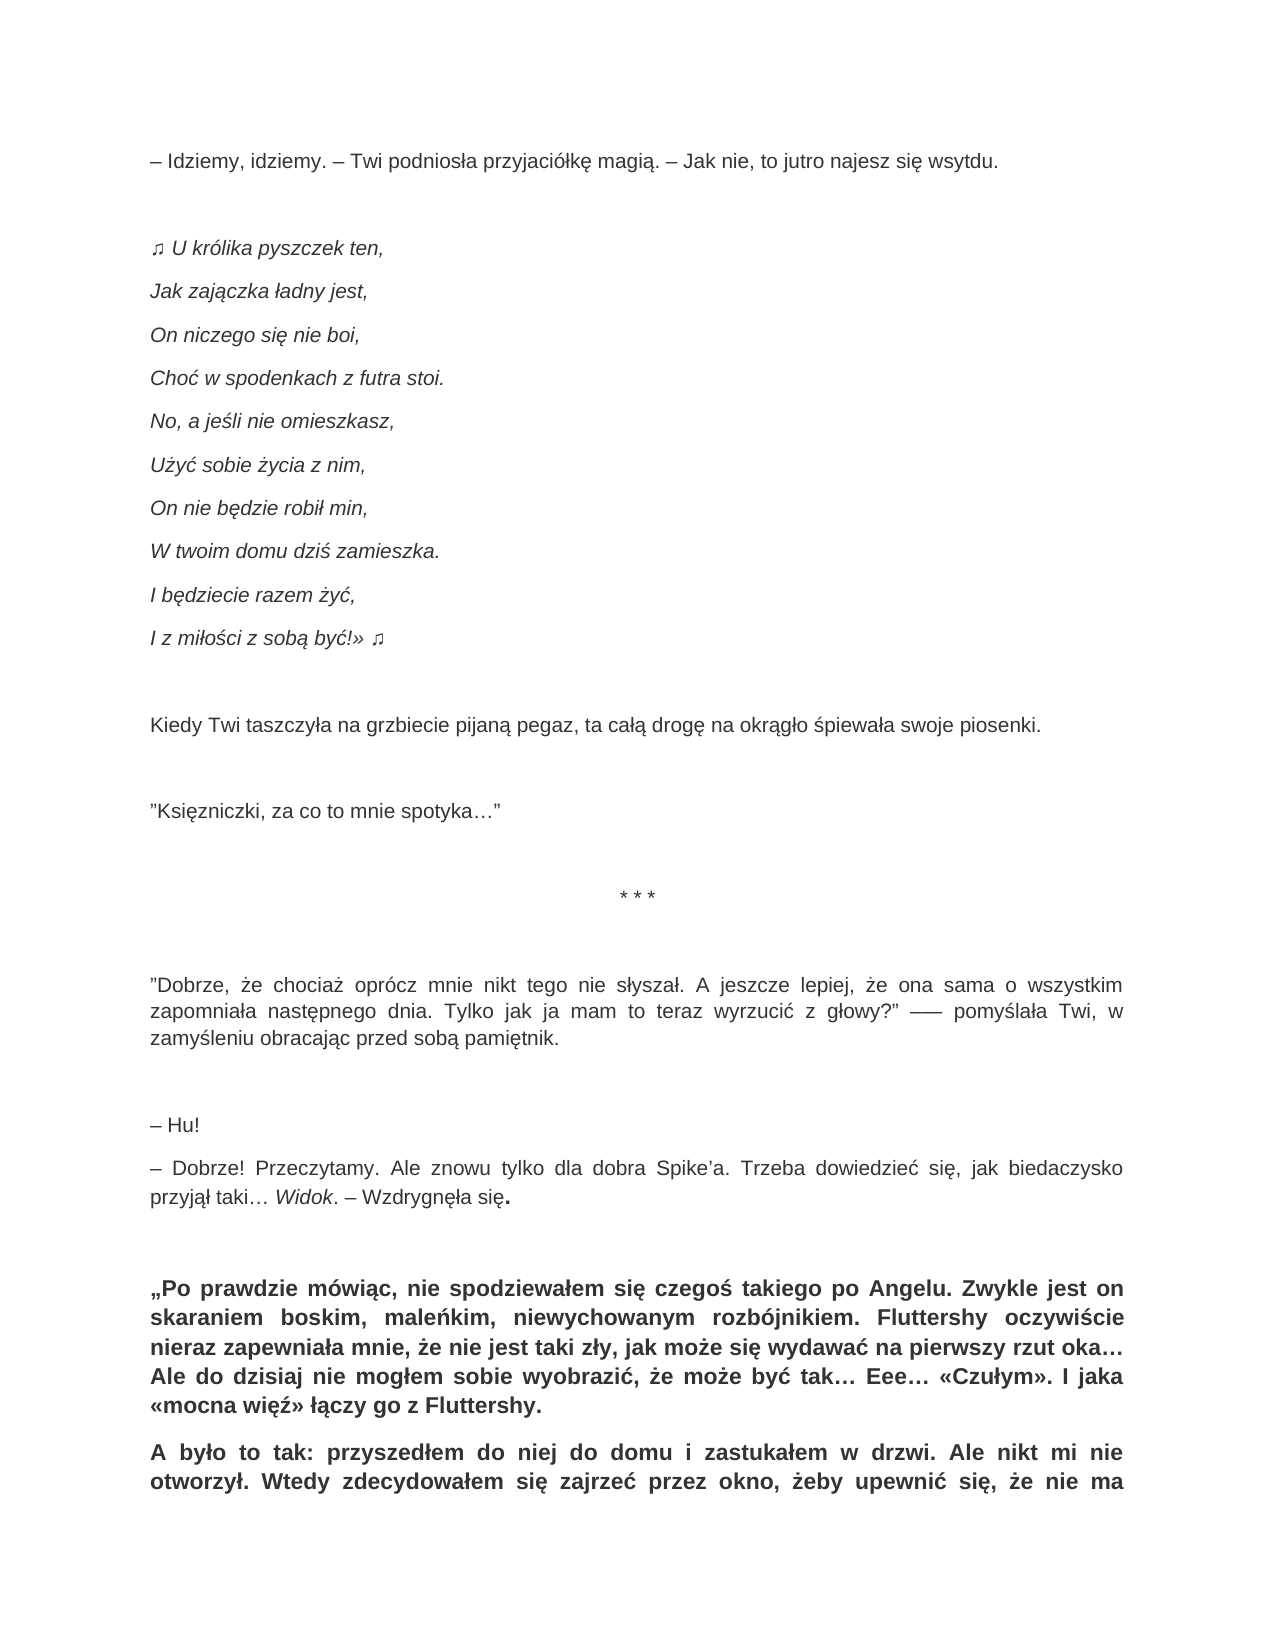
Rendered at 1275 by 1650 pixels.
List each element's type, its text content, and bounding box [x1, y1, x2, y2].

text I będziecie razem żyć, [150, 583, 1125, 607]
text Jak zajączka ładny jest, [150, 280, 1125, 303]
text No, a jeśli nie omieszkasz, [150, 410, 1125, 433]
text On niczego się nie boi, [150, 323, 1125, 347]
text A było to tak: przyszedłem do niej do domu i zastukałem w drzwi. Ale nikt mi nie otworzył. Wtedy zdecydowałem się zajrzeć przez okno, żeby upewnić się, że nie ma [150, 1439, 1125, 1494]
text – Idziemy, idziemy. – Twi podniosła przyjaciółkę magią. – Jak nie, to jutro najesz się wsytdu. [150, 150, 1125, 173]
text ♫ U królika pyszczek ten, [150, 237, 1125, 260]
text Kiedy Twi taszczyła na grzbiecie pijaną pegaz, ta całą drogę na okrągło śpiewała swoje piosenki. [150, 713, 1125, 737]
text ”Dobrze, że chociaż oprócz mnie nikt tego nie słyszał. A jeszcze lepiej, że ona sama o wszystkim zapomniała następnego dnia. Tylko jak ja mam to teraz wyrzucić z głowy?” –— pomyślała Twi, w zamyśleniu obracając przed sobą pamiętnik. [150, 973, 1125, 1050]
text * * * [150, 887, 1125, 910]
text – Dobrze! Przeczytamy. Ale znowu tylko dla dobra Spike’a. Trzeba dowiedzieć się, jak biedaczysko przyjął taki… Widok. – Wzdrygnęła się. [150, 1157, 1125, 1209]
text W twoim domu dziś zamieszka. [150, 540, 1125, 563]
text Użyć sobie życia z nim, [150, 453, 1125, 477]
text „Po prawdzie mówiąc, nie spodziewałem się czegoś takiego po Angelu. Zwykle jest on skaraniem boskim, maleńkim, niewychowanym rozbójnikiem. Fluttershy oczywiście nieraz zapewniała mnie, że nie jest taki zły, jak może się wydawać na pierwszy rzut oka… Ale do dzisiaj nie mogłem sobie wyobrazić, że może być tak… Eee… «Czułym». I jaka «mocna więź» łączy go z Fluttershy. [150, 1276, 1125, 1419]
text On nie będzie robił min, [150, 497, 1125, 520]
text I z miłości z sobą być!» ♫ [150, 627, 1125, 650]
text Choć w spodenkach z futra stoi. [150, 367, 1125, 390]
text – Hu! [150, 1113, 1125, 1137]
text ”Księzniczki, za co to mnie spotyka…” [150, 800, 1125, 823]
